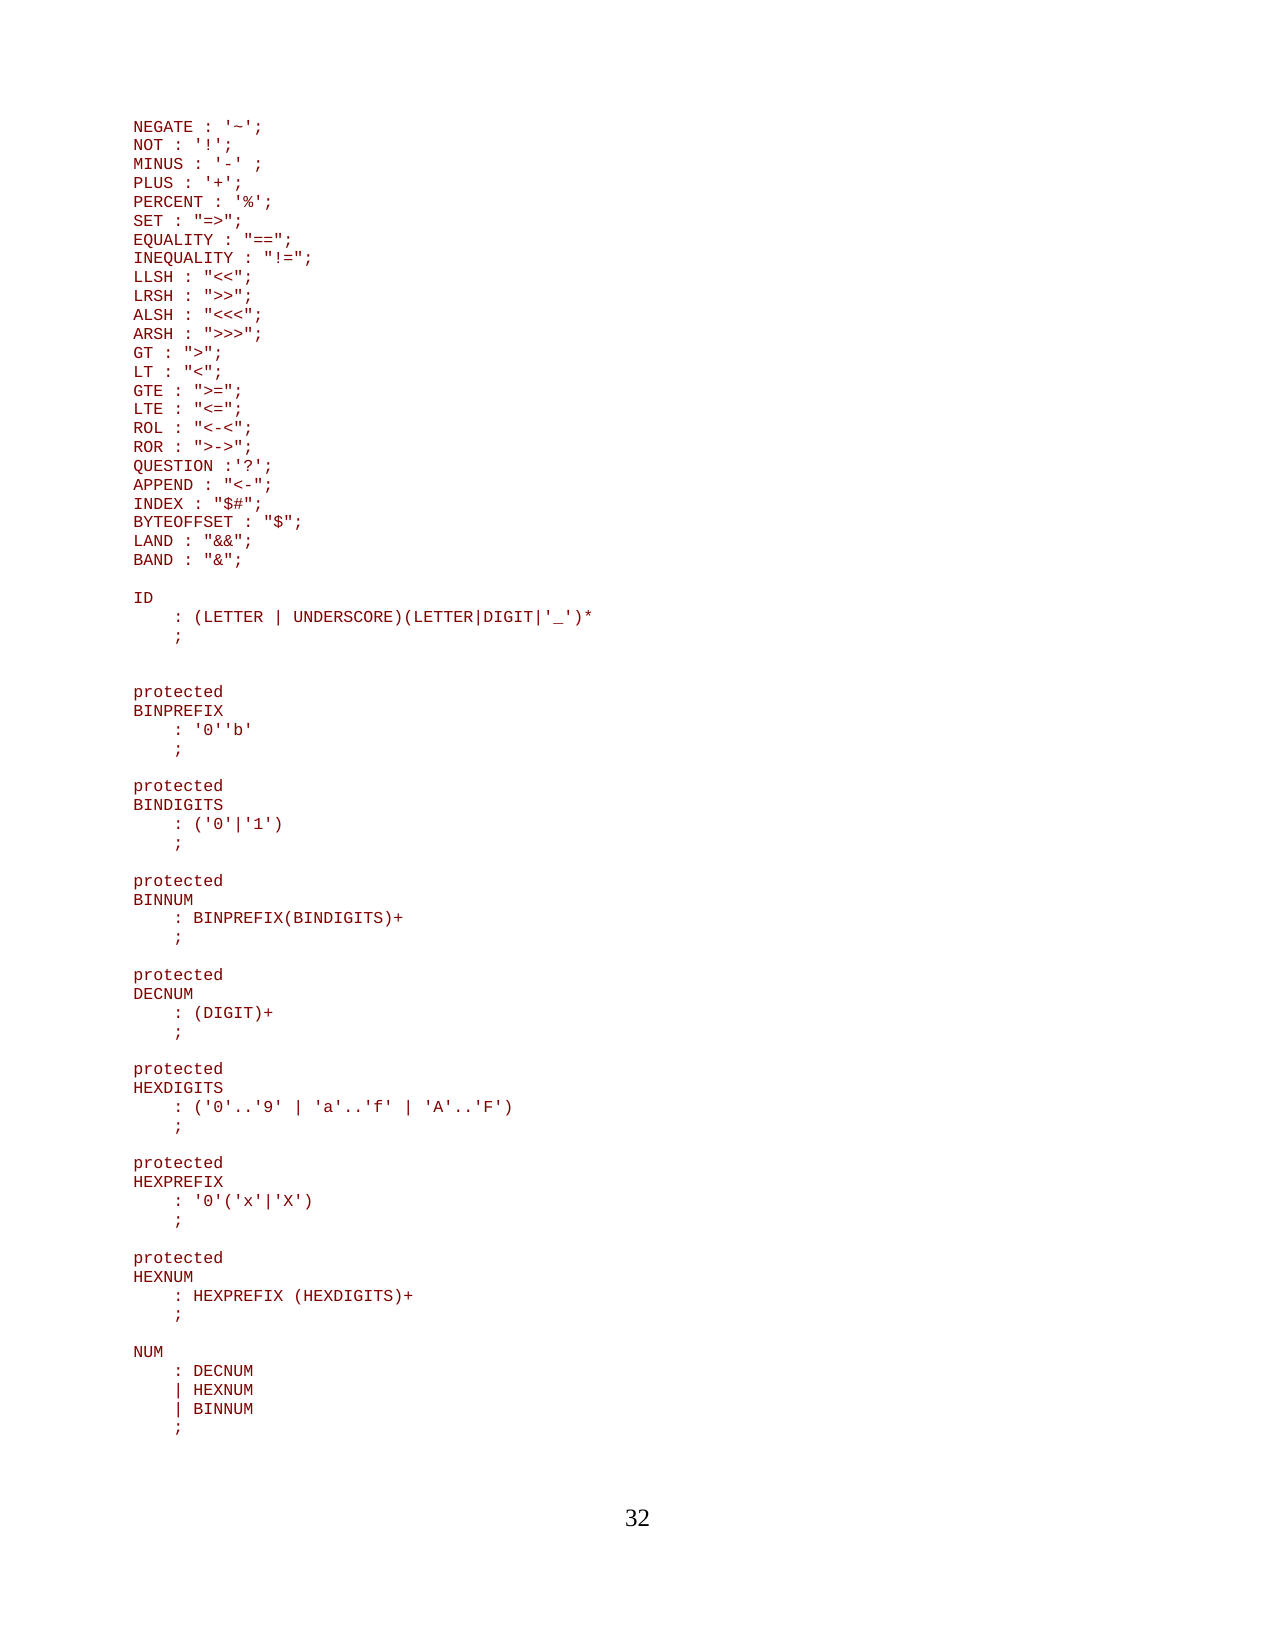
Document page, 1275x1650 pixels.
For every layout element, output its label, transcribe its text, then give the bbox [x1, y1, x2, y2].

text NEGATE : '~'; [133, 118, 1157, 137]
text GTE : ">="; [133, 382, 1157, 401]
text INEQUALITY : "!="; [133, 250, 1157, 269]
text | BINNUM [133, 1400, 1157, 1419]
text BYTEOFFSET : "$"; [133, 514, 1157, 533]
text protected [133, 1249, 1157, 1268]
text ; [133, 834, 1157, 853]
text PLUS : '+'; [133, 175, 1157, 193]
text : '0''b' [133, 721, 1157, 740]
text protected [133, 1155, 1157, 1174]
text APPEND : "<-"; [133, 476, 1157, 495]
text protected [133, 967, 1157, 985]
text : '0'('x'|'X') [133, 1193, 1157, 1212]
text EQUALITY : "=="; [133, 231, 1157, 250]
text LT : "<"; [133, 363, 1157, 382]
text BINDIGITS [133, 797, 1157, 816]
text protected [133, 872, 1157, 891]
text HEXDIGITS [133, 1080, 1157, 1098]
text INDEX : "$#"; [133, 495, 1157, 514]
text ; [133, 627, 1157, 646]
text HEXNUM [133, 1268, 1157, 1287]
text NOT : '!'; [133, 137, 1157, 156]
text ; [133, 1023, 1157, 1042]
text BINPREFIX [133, 703, 1157, 721]
text protected [133, 778, 1157, 797]
text ID [133, 589, 1157, 608]
text ; [133, 1419, 1157, 1438]
text BINNUM [133, 891, 1157, 910]
text : ('0'|'1') [133, 816, 1157, 834]
text DECNUM [133, 985, 1157, 1004]
text QUESTION :'?'; [133, 457, 1157, 476]
text LTE : "<="; [133, 401, 1157, 420]
text GT : ">"; [133, 344, 1157, 363]
text ; [133, 740, 1157, 759]
text BAND : "&"; [133, 552, 1157, 571]
text MINUS : '-' ; [133, 156, 1157, 175]
text ; [133, 1306, 1157, 1325]
text : (DIGIT)+ [133, 1004, 1157, 1023]
text : HEXPREFIX (HEXDIGITS)+ [133, 1287, 1157, 1306]
text protected [133, 684, 1157, 703]
text ; [133, 1117, 1157, 1136]
text | HEXNUM [133, 1381, 1157, 1400]
text ROL : "<-<"; [133, 420, 1157, 439]
text : DECNUM [133, 1362, 1157, 1381]
text ; [133, 929, 1157, 948]
text ALSH : "<<<"; [133, 307, 1157, 326]
text HEXPREFIX [133, 1174, 1157, 1193]
text NUM [133, 1344, 1157, 1362]
text SET : "=>"; [133, 212, 1157, 231]
text PERCENT : '%'; [133, 193, 1157, 212]
text LRSH : ">>"; [133, 288, 1157, 307]
text protected [133, 1061, 1157, 1080]
text : ('0'..'9' | 'a'..'f' | 'A'..'F') [133, 1098, 1157, 1117]
text ARSH : ">>>"; [133, 326, 1157, 344]
text LAND : "&&"; [133, 533, 1157, 552]
text : (LETTER | UNDERSCORE)(LETTER|DIGIT|'_')* [133, 608, 1157, 627]
text ROR : ">->"; [133, 439, 1157, 457]
text : BINPREFIX(BINDIGITS)+ [133, 910, 1157, 929]
text LLSH : "<<"; [133, 269, 1157, 288]
text ; [133, 1212, 1157, 1231]
